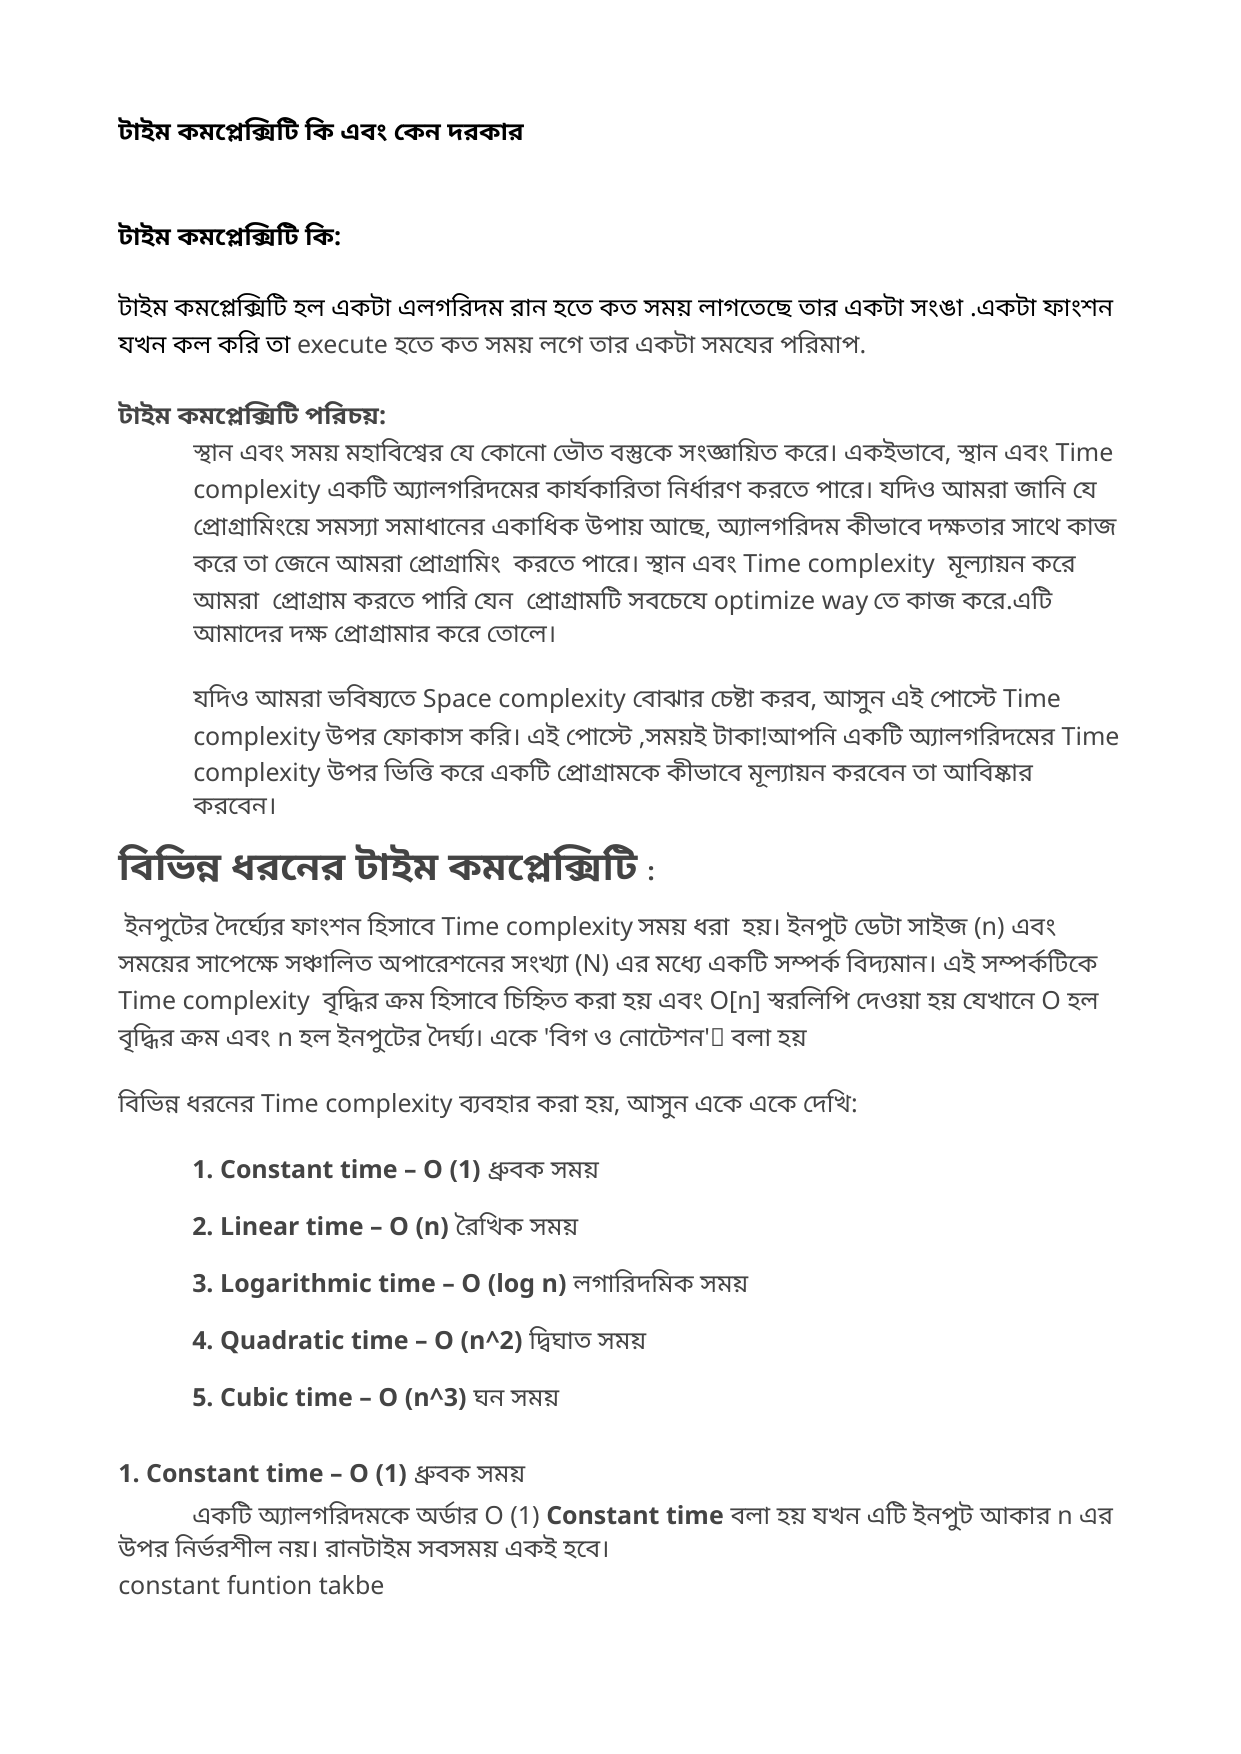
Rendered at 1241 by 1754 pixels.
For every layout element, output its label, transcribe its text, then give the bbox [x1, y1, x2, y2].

list স্থান এবং সময় মহাবিশ্বের যে কোনো ভৌত বস্তুকে সংজ্ঞায়িত করে। একইভাবে, স্থান এবং Time complexity একটি অ্যালগরিদমের কার্যকারিতা নির্ধারণ করতে পারে। যদিও আমরা জানি যে প্রোগ্রামিংয়ে সমস্যা সমাধানের একাধিক উপায় আছে, অ্যালগরিদম কীভাবে দক্ষতার সাথে কাজ করে তা জেনে আমরা প্রোগ্রামিং করতে পারে। স্থান এবং Time complexity মূল্যায়ন করে আমরা প্রোগ্রাম করতে পারি যেন প্রোগ্রামটি সবচেযে optimize wayতে কাজ করে.এটি আমাদের দক্ষ প্রোগ্রামার করে তোলে। [156, 435, 1122, 652]
text টাইম কমপ্লেক্সিটি হল একটা এলগরিদম রান হতে কত সময় লাগতেছে তার একটা সংঙা .একটা ফাংশন যখন কল করি তা execute হতে কত সময় লগে তার একটা সমযের পরিমাপ. [118, 290, 1122, 364]
list যদিও আমরা ভবিষ্যতে Space complexity বোঝার চেষ্টা করব, আসুন এই পোস্টে Time complexityউপর ফোকাস করি। এই পোস্টে ,সময়ই টাকা!আপনি একটি অ্যালগরিদমের Time complexity উপর ভিত্তি করে একটি প্রোগ্রামকে কীভাবে মূল্যায়ন করবেন তা আবিষ্কার করবেন। [156, 681, 1122, 825]
text টাইম কমপ্লেক্সিটি পরিচয়: [118, 398, 1122, 435]
text 2. Linear time – O (n) রৈখিক সময় [118, 1208, 1122, 1245]
text 3. Logarithmic time – O (log n) লগারিদমিক সময় [118, 1266, 1122, 1302]
text constant funtion takbe [118, 1567, 1122, 1601]
text 1. Constant time – O (1) ধ্রুবক সময় [118, 1455, 1122, 1492]
text বিভিন্ন ধরনের Time complexity ব্যবহার করা হয়, আসুন একে একে দেখি: [118, 1086, 1122, 1123]
text একটি অ্যালগরিদমকে অর্ডার O (1) Constant time বলা হয় যখন এটি ইনপুট আকার n এর উপর নির্ভরশীল নয়। রানটাইম সবসময় একই হবে। [118, 1498, 1122, 1567]
text ইনপুটের দৈর্ঘ্যের ফাংশন হিসাবে Time complexityসময় ধরা হয়। ইনপুট ডেটা সাইজ (n) এবং সময়ের সাপেক্ষে সঞ্চালিত অপারেশনের সংখ্যা (N) এর মধ্যে একটি সম্পর্ক বিদ্যমান। এই সম্পর্কটিকে Time complexity বৃদ্ধির ক্রম হিসাবে চিহ্নিত করা হয় এবং O[n] স্বরলিপি দেওয়া হয় যেখানে O হল বৃদ্ধির ক্রম এবং n হল ইনপুটের দৈর্ঘ্য। একে 'বিগ ও নোটেশন'ও বলা হয় [118, 909, 1122, 1057]
text 1. Constant time – O (1) ধ্রুবক সময় [118, 1151, 1122, 1188]
text টাইম কমপ্লেক্সিটি কি: [118, 219, 1122, 256]
text 5. Cubic time – O (n^3) ঘন সময় [118, 1380, 1122, 1417]
subtitle বিভিন্ন ধরনের টাইম কমপ্লেক্সিটি : [118, 846, 1122, 896]
text টাইম কমপ্লেক্সিটি কি এবং কেন দরকার [118, 118, 1122, 151]
text 4. Quadratic time – O (n^2) দ্বিঘাত সময় [118, 1323, 1122, 1359]
